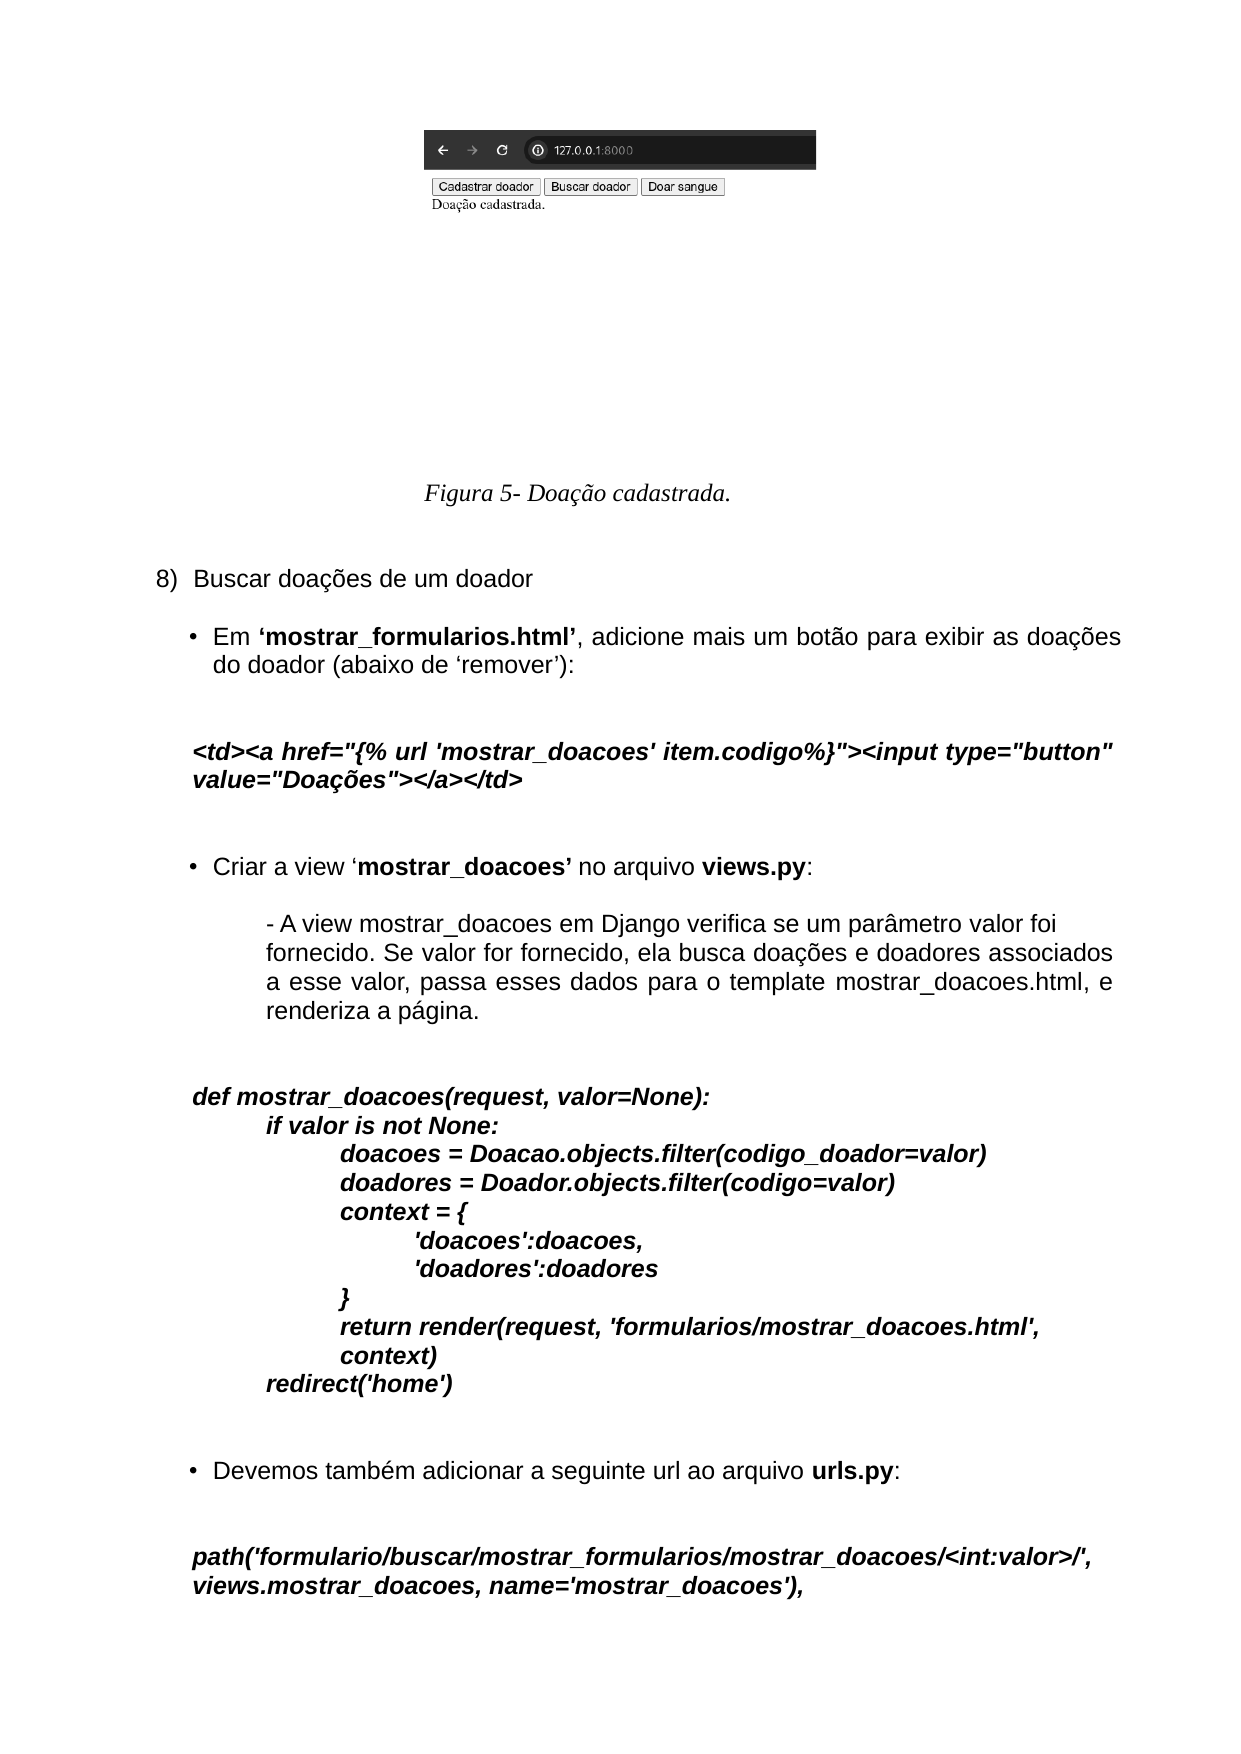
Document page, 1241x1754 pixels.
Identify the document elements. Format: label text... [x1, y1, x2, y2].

text } [118, 1283, 1122, 1312]
picture [424, 130, 817, 478]
text <td><a href="{% url 'mostrar_doacoes' item.codigo%}"><input type="button" value="Doações"></a></td> [118, 737, 1122, 794]
text if valor is not None: [118, 1111, 1122, 1139]
text def mostrar_doacoes(request, valor=None): [118, 1082, 1122, 1111]
text context = { [118, 1197, 1122, 1226]
text - A view mostrar_doacoes em Django verifica se um parâmetro valor foi fornecido. Se valor for fornecido, ela busca doações e doadores associados a esse valor, passa esses dados para o template mostrar_doacoes.html, e renderiza a página. [118, 909, 1122, 1024]
text path('formulario/buscar/mostrar_formularios/mostrar_doacoes/<int:valor>/', views.mostrar_doacoes, name='mostrar_doacoes'), [118, 1542, 1122, 1599]
text 'doadores':doadores [118, 1254, 1122, 1283]
text return render(request, 'formularios/mostrar_doacoes.html', context) [118, 1312, 1122, 1369]
text doadores = Doador.objects.filter(codigo=valor) [118, 1168, 1122, 1197]
list Devemos também adicionar a seguinte url ao arquivo urls.py: [189, 1456, 1122, 1484]
list Em ‘mostrar_formularios.html’, adicione mais um botão para exibir as doações do doador (abaixo de ‘remover’): [189, 622, 1122, 679]
text Figura 5- Doação cadastrada. [424, 478, 816, 507]
list Criar a view ‘mostrar_doacoes’ no arquivo views.py: [189, 852, 1122, 881]
text 'doacoes':doacoes, [118, 1226, 1122, 1254]
list Buscar doações de um doador [156, 564, 1122, 593]
text redirect('home') [118, 1369, 1122, 1398]
text doacoes = Doacao.objects.filter(codigo_doador=valor) [118, 1139, 1122, 1168]
